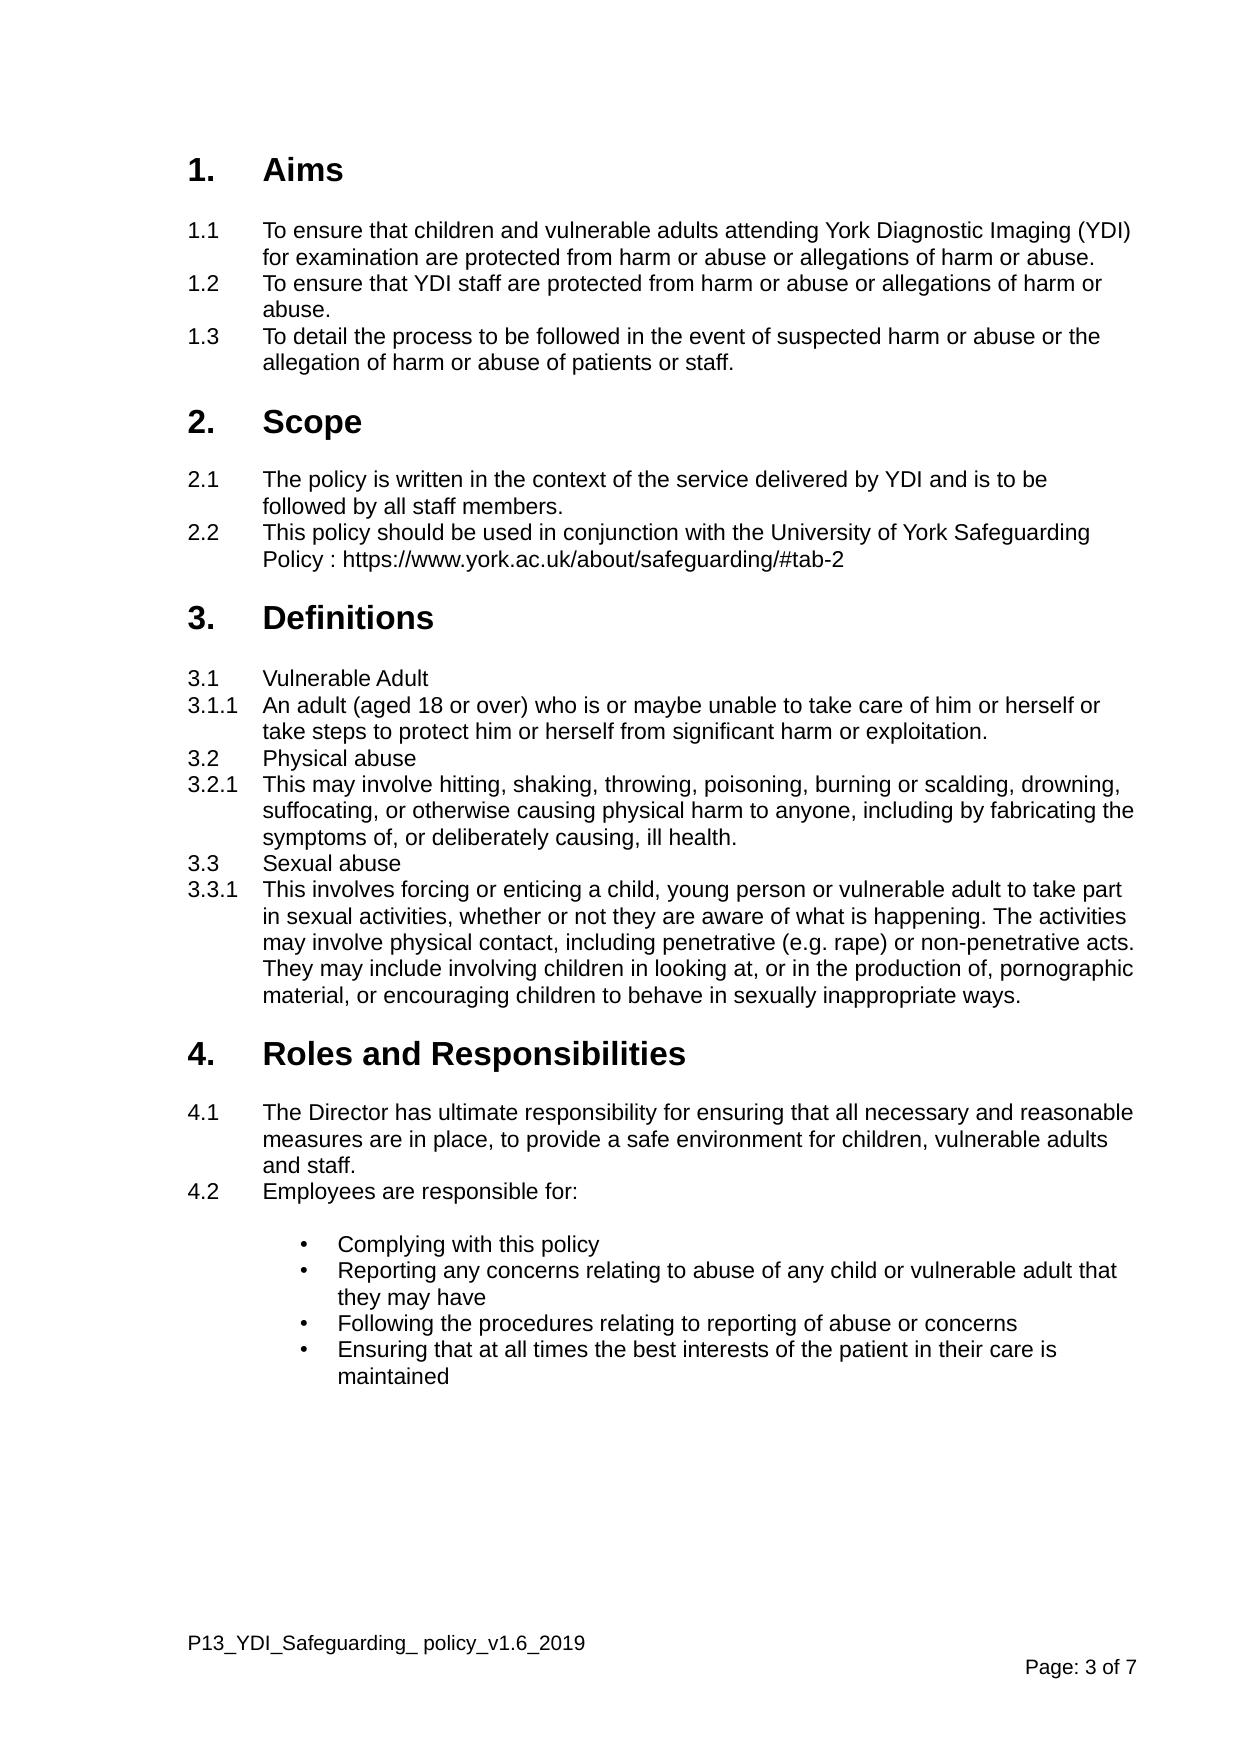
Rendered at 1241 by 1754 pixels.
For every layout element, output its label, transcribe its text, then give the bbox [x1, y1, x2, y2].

text 3.3 Sexual abuse [187, 850, 1137, 876]
text 3.2 Physical abuse [187, 744, 1137, 771]
text 2.2 This policy should be used in conjunction with the University of York Safeguarding Policy : https://www.york.ac.uk/about/safeguarding/#tab-2 [187, 519, 1137, 572]
list Following the procedures relating to reporting of abuse or concerns [300, 1310, 1137, 1336]
list Ensuring that at all times the best interests of the patient in their care is maintained [300, 1336, 1137, 1389]
text 4.2 Employees are responsible for: [187, 1178, 1137, 1204]
text 3.3.1 This involves forcing or enticing a child, young person or vulnerable adult to take part in sexual activities, whether or not they are aware of what is happening. The activities may involve physical contact, including penetrative (e.g. rape) or non-penetrative acts. They may include involving children in looking at, or in the production of, pornographic material, or encouraging children to behave in sexually inappropriate ways. [187, 876, 1137, 1008]
subtitle 3. Definitions [187, 598, 1137, 637]
text 4.1 The Director has ultimate responsibility for ensuring that all necessary and reasonable measures are in place, to provide a safe environment for children, vulnerable adults and staff. [187, 1099, 1137, 1178]
subtitle 1. Aims [187, 150, 1137, 188]
list Reporting any concerns relating to abuse of any child or vulnerable adult that they may have [300, 1257, 1137, 1310]
text 3.2.1 This may involve hitting, shaking, throwing, poisoning, burning or scalding, drowning, suffocating, or otherwise causing physical harm to anyone, including by fabricating the symptoms of, or deliberately causing, ill health. [187, 771, 1137, 850]
text 1.2 To ensure that YDI staff are protected from harm or abuse or allegations of harm or abuse. [187, 270, 1137, 323]
subtitle 2. Scope [187, 402, 1137, 440]
text 3.1.1 An adult (aged 18 or over) who is or maybe unable to take care of him or herself or take steps to protect him or herself from significant harm or exploitation. [187, 692, 1137, 744]
text 3.1 Vulnerable Adult [187, 665, 1137, 692]
subtitle 4. Roles and Responsibilities [187, 1034, 1137, 1073]
list Complying with this policy [300, 1231, 1137, 1257]
text 2.1 The policy is written in the context of the service delivered by YDI and is to be followed by all staff members. [187, 466, 1137, 519]
text 1.3 To detail the process to be followed in the event of suspected harm or abuse or the allegation of harm or abuse of patients or staff. [187, 323, 1137, 375]
text 1.1 To ensure that children and vulnerable adults attending York Diagnostic Imaging (YDI) for examination are protected from harm or abuse or allegations of harm or abuse. [187, 217, 1137, 270]
